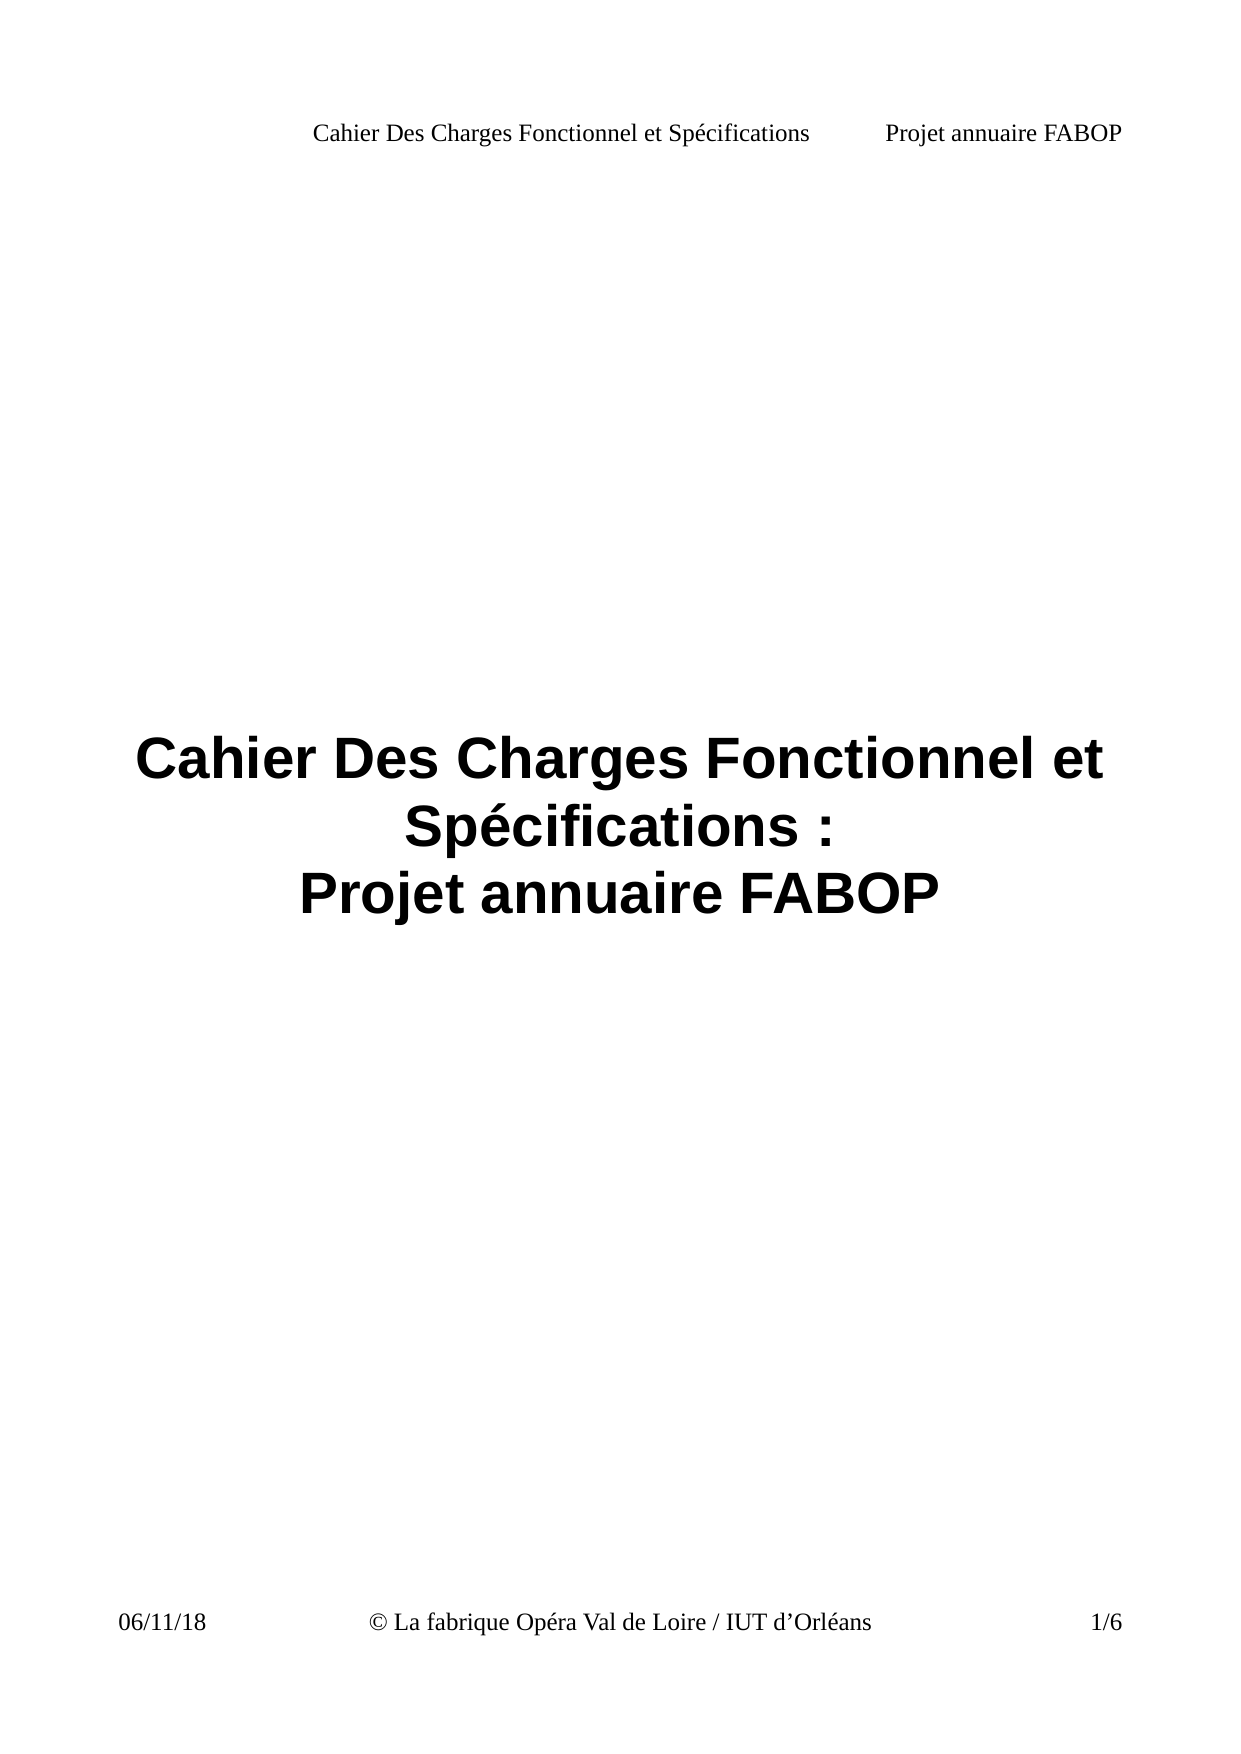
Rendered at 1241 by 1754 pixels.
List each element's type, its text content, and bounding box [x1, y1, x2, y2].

title Cahier Des Charges Fonctionnel et Spécifications : Projet annuaire FABOP [118, 724, 1122, 926]
